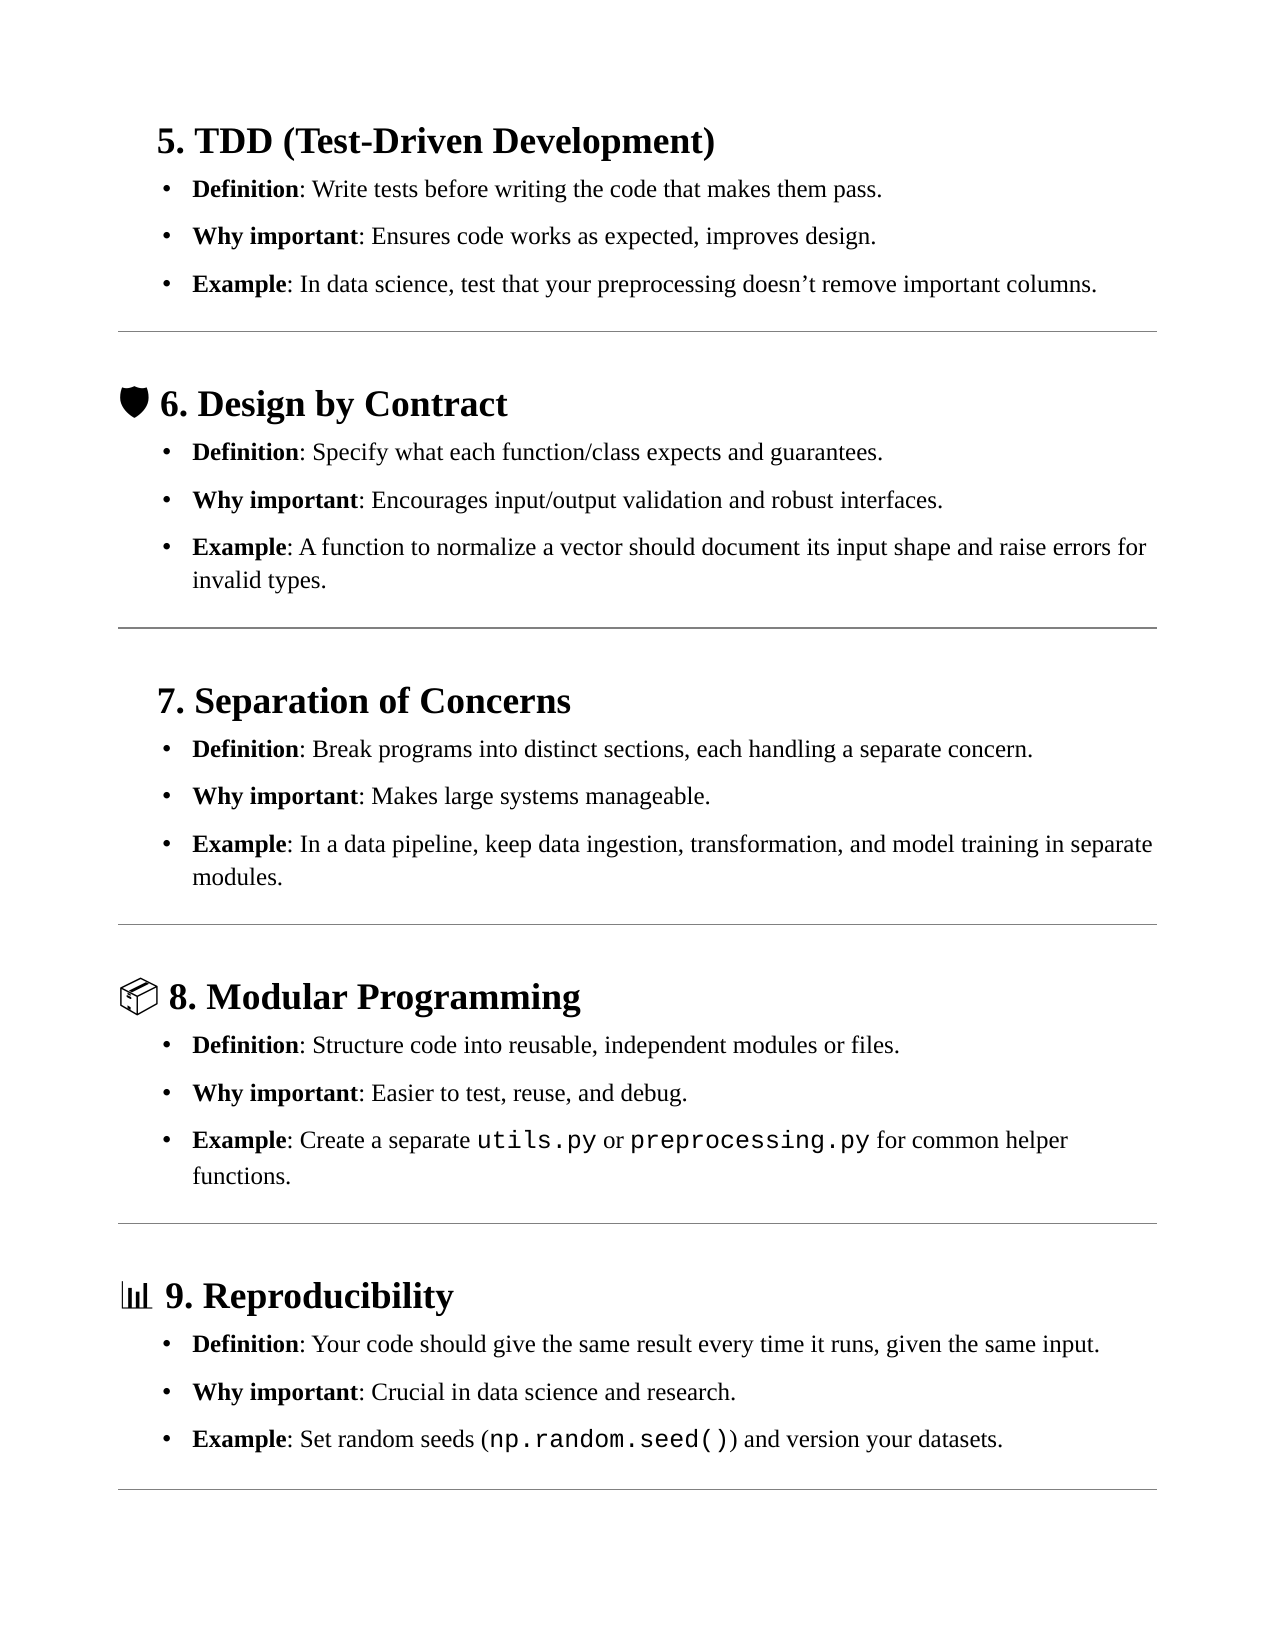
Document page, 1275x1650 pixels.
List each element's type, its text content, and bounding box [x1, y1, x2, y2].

list Example: Set random seeds (np.random.seed()) and version your datasets. [162, 1424, 1157, 1455]
list Why important: Ensures code works as expected, improves design. [162, 221, 1157, 250]
list Definition: Specify what each function/class expects and guarantees. [162, 437, 1157, 466]
list Why important: Encourages input/output validation and robust interfaces. [162, 485, 1157, 514]
subtitle 📁 7. Separation of Concerns [118, 678, 1157, 721]
list Example: In a data pipeline, keep data ingestion, transformation, and model training in separate modules. [162, 829, 1157, 891]
list Definition: Structure code into reusable, independent modules or files. [162, 1030, 1157, 1059]
list Definition: Break programs into distinct sections, each handling a separate concern. [162, 734, 1157, 763]
list Example: In data science, test that your preprocessing doesn’t remove important columns. [162, 269, 1157, 298]
subtitle 📊 9. Reproducibility [118, 1273, 1157, 1317]
subtitle 📦 8. Modular Programming [118, 975, 1157, 1018]
list Why important: Easier to test, reuse, and debug. [162, 1078, 1157, 1107]
list Example: Create a separate utils.py or preprocessing.py for common helper functions. [162, 1126, 1157, 1189]
subtitle 🛡 6. Design by Contract [118, 382, 1157, 425]
list Example: A function to normalize a vector should document its input shape and raise errors for invalid types. [162, 532, 1157, 594]
list Definition: Your code should give the same result every time it runs, given the same input. [162, 1329, 1157, 1358]
list Definition: Write tests before writing the code that makes them pass. [162, 174, 1157, 202]
list Why important: Makes large systems manageable. [162, 781, 1157, 810]
list Why important: Crucial in data science and research. [162, 1377, 1157, 1405]
subtitle 🧪 5. TDD (Test-Driven Development) [118, 118, 1157, 161]
